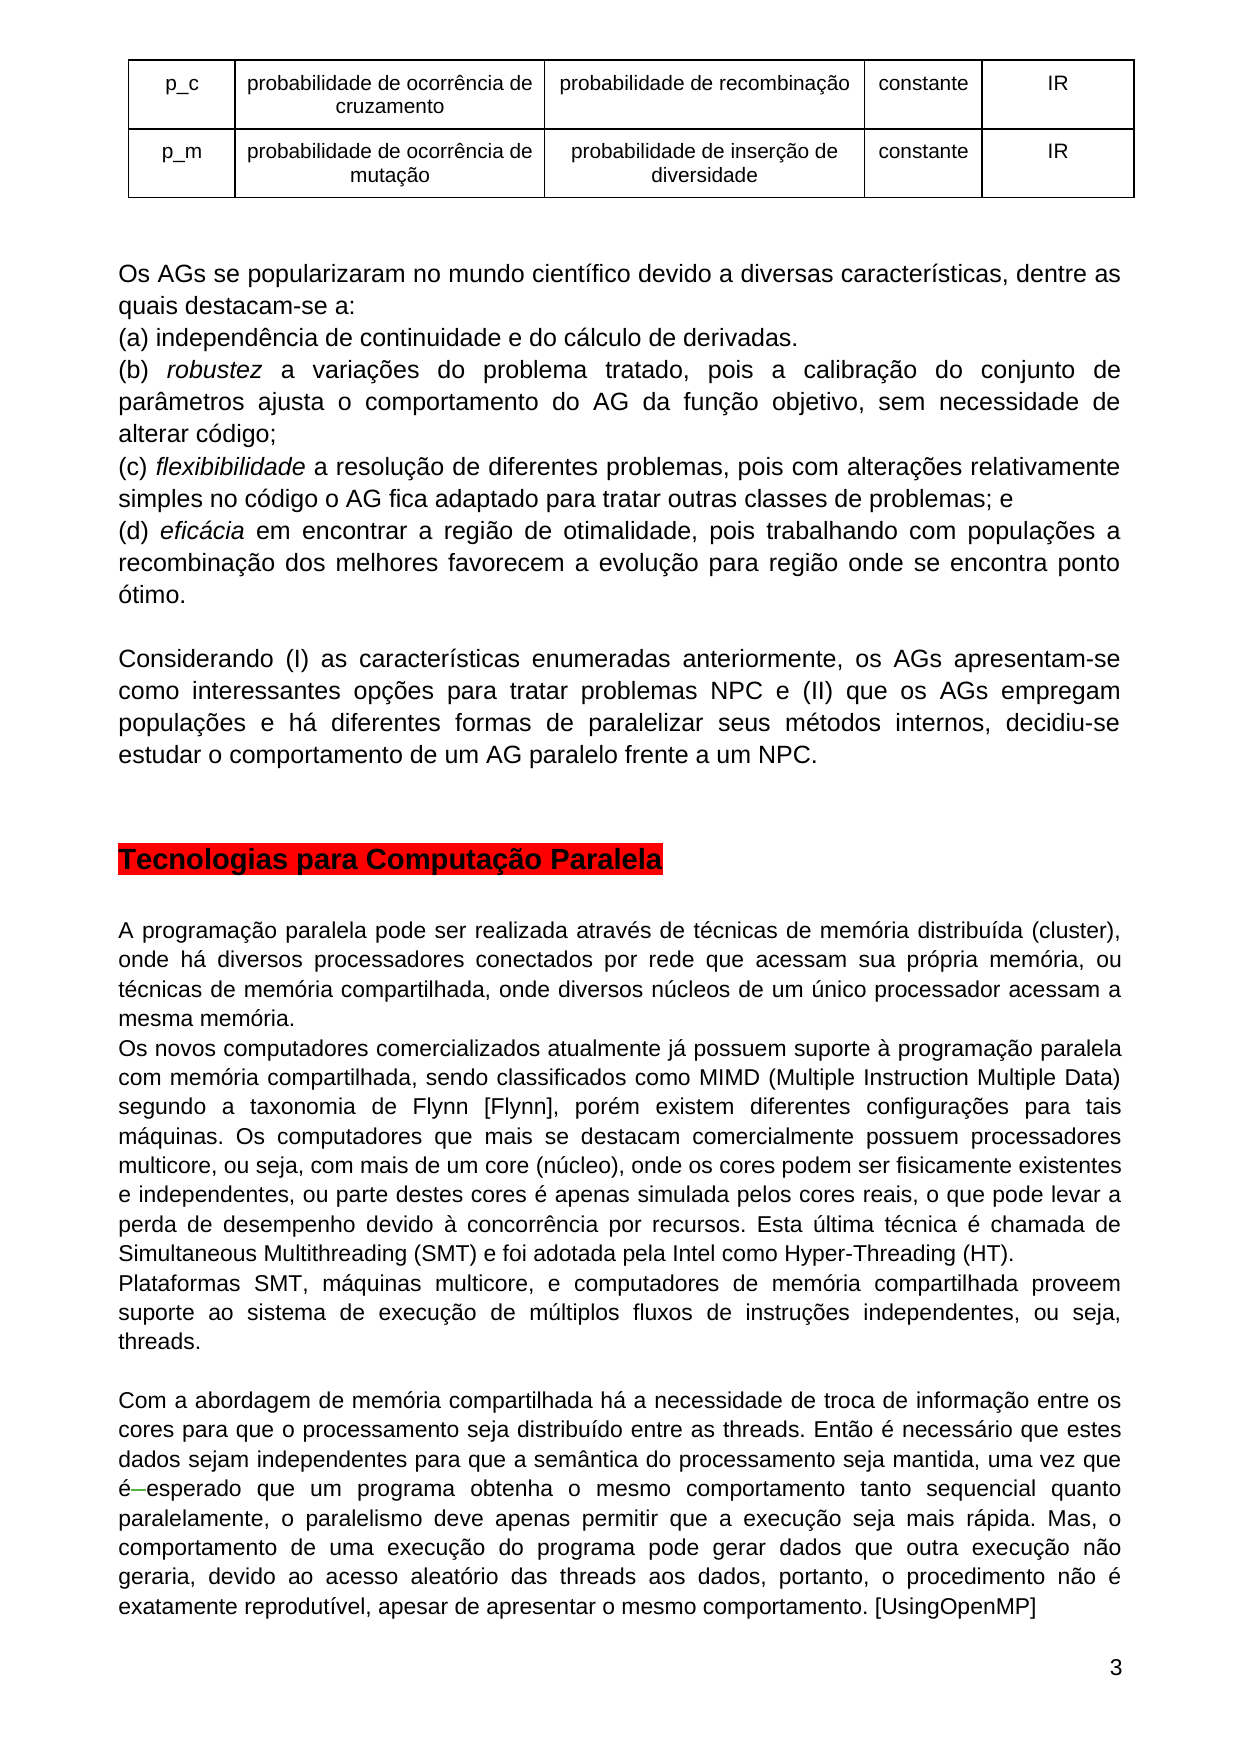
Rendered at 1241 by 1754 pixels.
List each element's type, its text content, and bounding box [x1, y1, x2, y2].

text (b) robustez a variações do problema tratado, pois a calibração do conjunto de parâmetros ajusta o comportamento do AG da função objetivo, sem necessidade de alterar código; [118, 356, 1122, 448]
table_cell probabilidade de ocorrência de mutação [236, 130, 544, 197]
table_cell IR [983, 61, 1133, 128]
table_cell probabilidade de recombinação [545, 61, 864, 128]
table_cell probabilidade de inserção de diversidade [545, 130, 864, 197]
text (a) independência de continuidade e do cálculo de derivadas. [118, 324, 1122, 352]
table_cell IR [983, 130, 1133, 197]
table_cell p_m [129, 130, 234, 197]
text Considerando (I) as características enumeradas anteriormente, os AGs apresentam-se como interessantes opções para tratar problemas NPC e (II) que os AGs empregam populações e há diferentes formas de paralelizar seus métodos internos, decidiu-se estudar o comportamento de um AG paralelo frente a um NPC. [118, 645, 1122, 769]
text Plataformas SMT, máquinas multicore, e computadores de memória compartilhada proveem suporte ao sistema de execução de múltiplos fluxos de instruções independentes, ou seja, threads. [118, 1270, 1122, 1355]
subtitle Tecnologias para Computação Paralela [118, 843, 1122, 875]
table_cell p_c [129, 61, 234, 128]
table_cell probabilidade de ocorrência de cruzamento [236, 61, 544, 128]
table_cell constante [865, 130, 981, 197]
text Com a abordagem de memória compartilhada há a necessidade de troca de informação entre os cores para que o processamento seja distribuído entre as threads. Então é necessário que estes dados sejam independentes para que a semântica do processamento seja mantida, uma vez que é esperado que um programa obtenha o mesmo comportamento tanto sequencial quanto paralelamente, o paralelismo deve apenas permitir que a execução seja mais rápida. Mas, o comportamento de uma execução do programa pode gerar dados que outra execução não geraria, devido ao acesso aleatório das threads aos dados, portanto, o procedimento não é exatamente reprodutível, apesar de apresentar o mesmo comportamento. [UsingOpenMP] [118, 1388, 1122, 1619]
text Os novos computadores comercializados atualmente já possuem suporte à programação paralela com memória compartilhada, sendo classificados como MIMD (Multiple Instruction Multiple Data) segundo a taxonomia de Flynn [Flynn], porém existem diferentes configurações para tais máquinas. Os computadores que mais se destacam comercialmente possuem processadores multicore, ou seja, com mais de um core (núcleo), onde os cores podem ser fisicamente existentes e independentes, ou parte destes cores é apenas simulada pelos cores reais, o que pode levar a perda de desempenho devido à concorrência por recursos. Esta última técnica é chamada de Simultaneous Multithreading (SMT) e foi adotada pela Intel como Hyper-Threading (HT). [118, 1035, 1122, 1267]
text A programação paralela pode ser realizada através de técnicas de memória distribuída (cluster), onde há diversos processadores conectados por rede que acessam sua própria memória, ou técnicas de memória compartilhada, onde diversos núcleos de um único processador acessam a mesma memória. [118, 918, 1122, 1032]
text (d) eficácia em encontrar a região de otimalidade, pois trabalhando com populações a recombinação dos melhores favorecem a evolução para região onde se encontra ponto ótimo. [118, 516, 1122, 608]
table_cell constante [865, 61, 981, 128]
text (c) flexibibilidade a resolução de diferentes problemas, pois com alterações relativamente simples no código o AG fica adaptado para tratar outras classes de problemas; e [118, 452, 1122, 512]
text Os AGs se popularizaram no mundo científico devido a diversas características, dentre as quais destacam-se a: [118, 260, 1122, 320]
